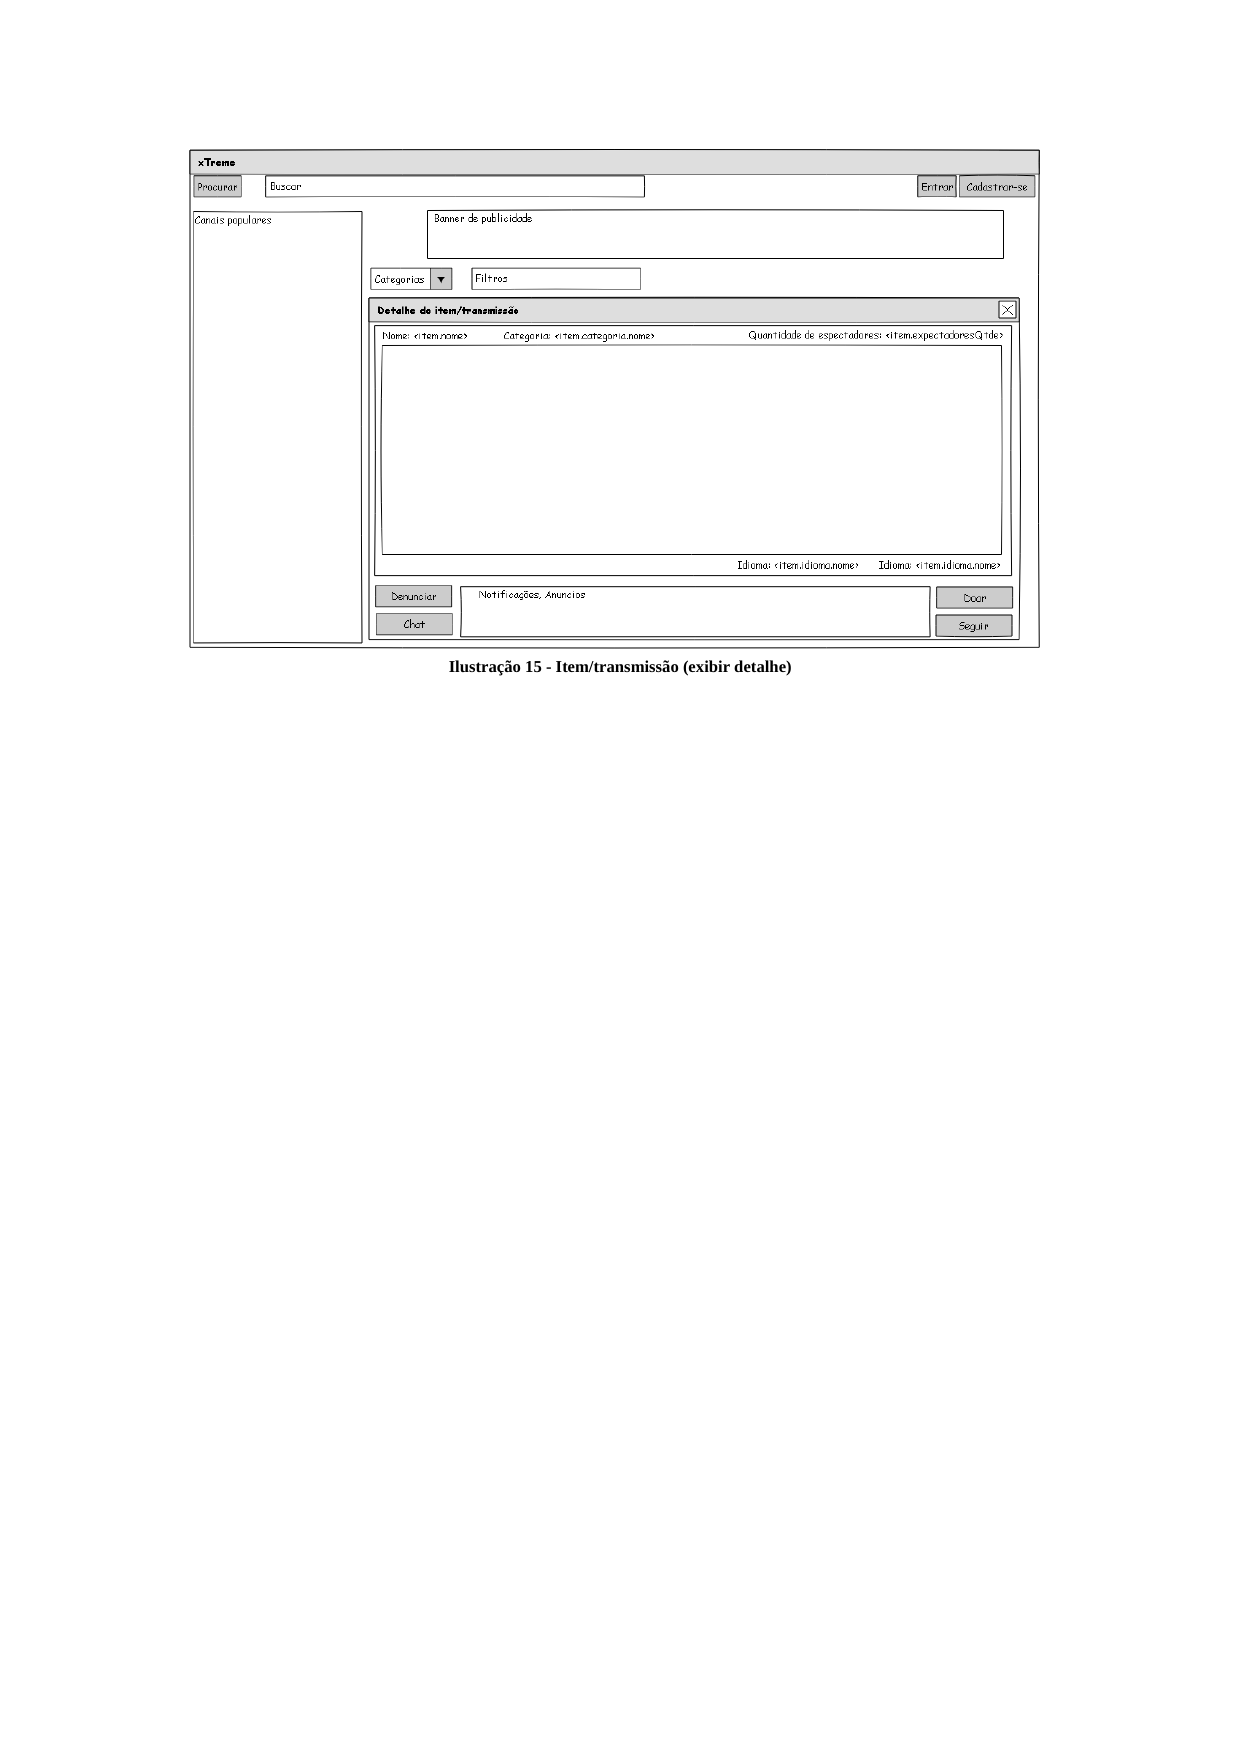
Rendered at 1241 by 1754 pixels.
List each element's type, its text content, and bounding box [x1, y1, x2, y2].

text Ilustração 15 - Item/transmissão (exibir detalhe) [177, 657, 1063, 676]
picture [177, 147, 1051, 657]
